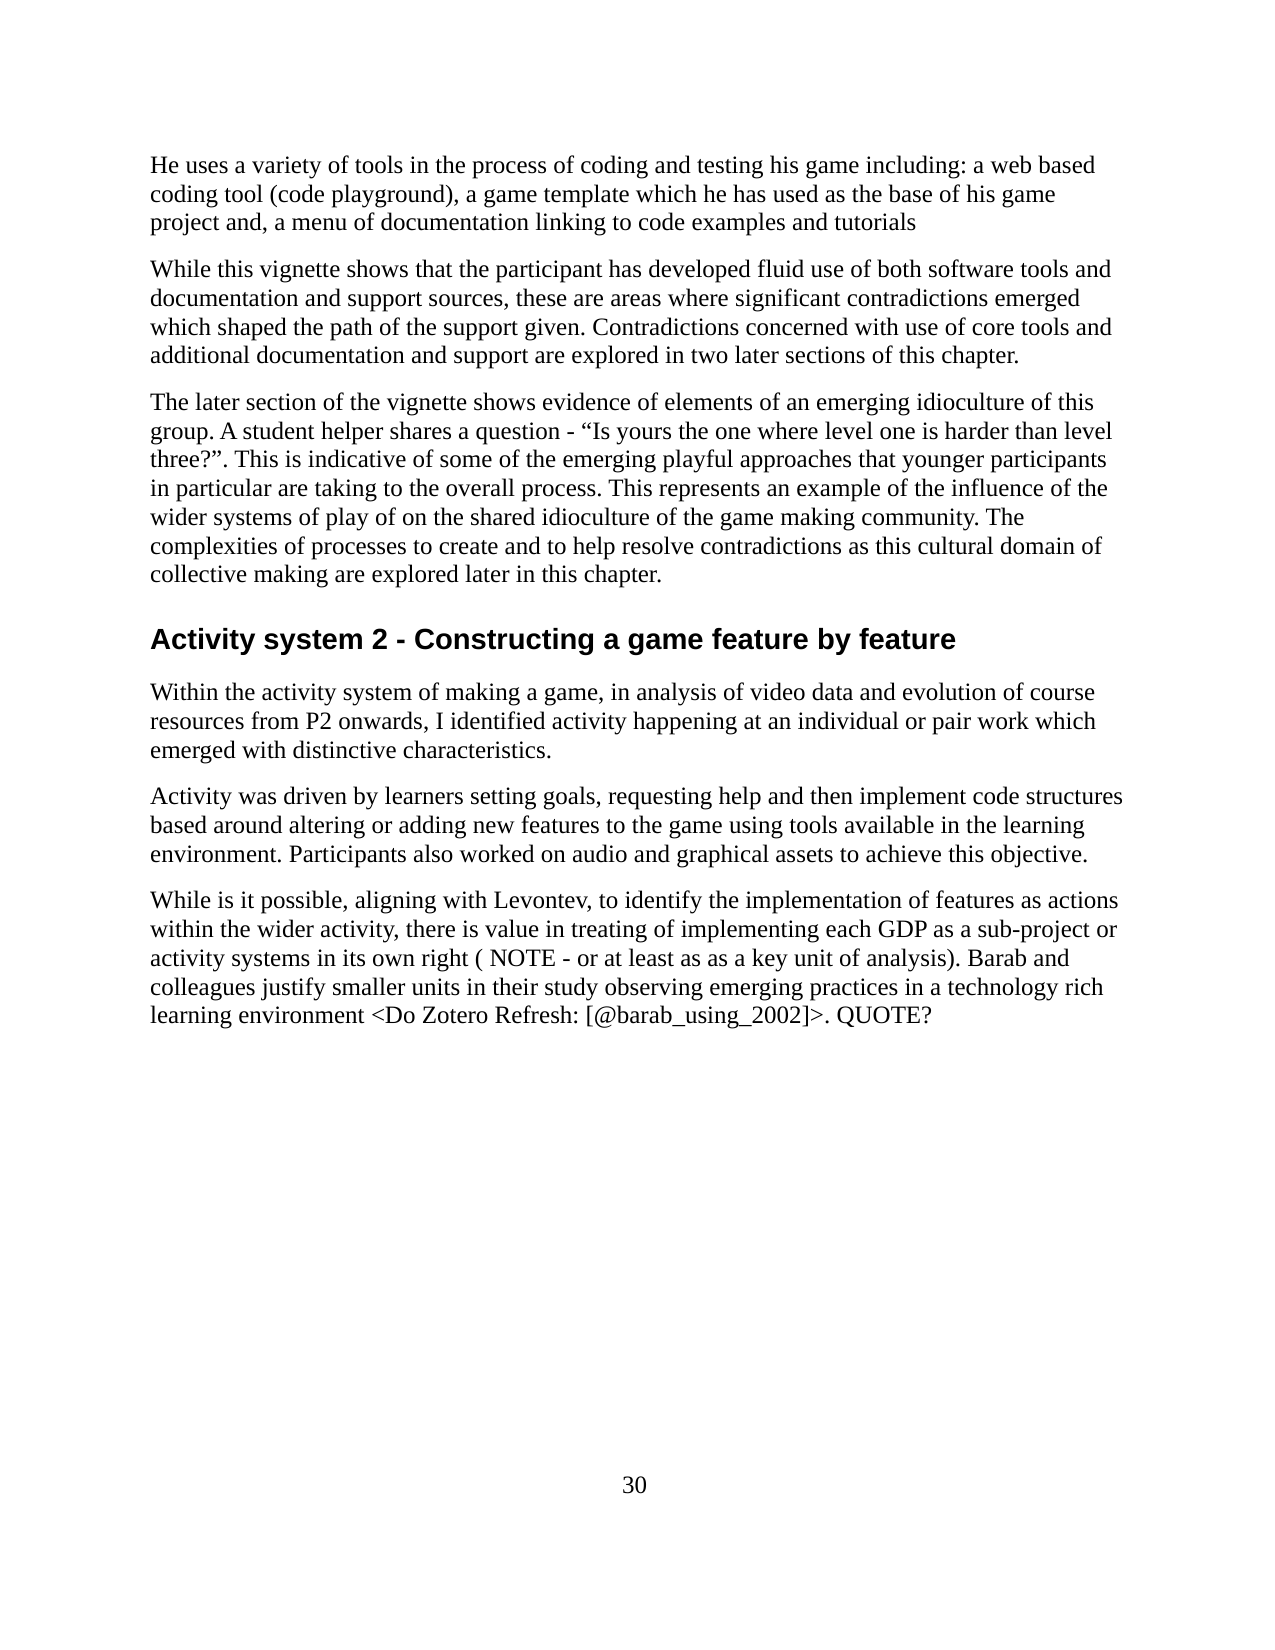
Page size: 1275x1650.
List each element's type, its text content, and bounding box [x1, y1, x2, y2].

text The later section of the vignette shows evidence of elements of an emerging idioculture of this group. A student helper shares a question - “Is yours the one where level one is harder than level three?”. This is indicative of some of the emerging playful approaches that younger participants in particular are taking to the overall process. This represents an example of the influence of the wider systems of play of on the shared idioculture of the game making community. The complexities of processes to create and to help resolve contradictions as this cultural domain of collective making are explored later in this chapter. [150, 387, 1125, 588]
text Within the activity system of making a game, in analysis of video data and evolution of course resources from P2 onwards, I identified activity happening at an individual or pair work which emerged with distinctive characteristics. [150, 677, 1125, 763]
text Activity was driven by learners setting goals, requesting help and then implement code structures based around altering or adding new features to the game using tools available in the learning environment. Participants also worked on audio and graphical assets to achieve this objective. [150, 781, 1125, 868]
text He uses a variety of tools in the process of coding and testing his game including: a web based coding tool (code playground), a game template which he has used as the base of his game project and, a menu of documentation linking to code examples and tutorials [150, 150, 1125, 236]
text While is it possible, aligning with Levontev, to identify the implementation of features as actions within the wider activity, there is value in treating of implementing each GDP as a sub-project or activity systems in its own right ( NOTE - or at least as as a key unit of analysis). Barab and colleagues justify smaller units in their study observing emerging practices in a technology rich learning environment <Do Zotero Refresh: [@barab_using_2002]>. QUOTE? [150, 886, 1125, 1029]
text While this vignette shows that the participant has developed fluid use of both software tools and documentation and support sources, these are areas where significant contradictions emerged which shaped the path of the support given. Contradictions concerned with use of core tools and additional documentation and support are explored in two later sections of this chapter. [150, 254, 1125, 369]
subtitle Activity system 2 - Constructing a game feature by feature [150, 622, 1125, 656]
